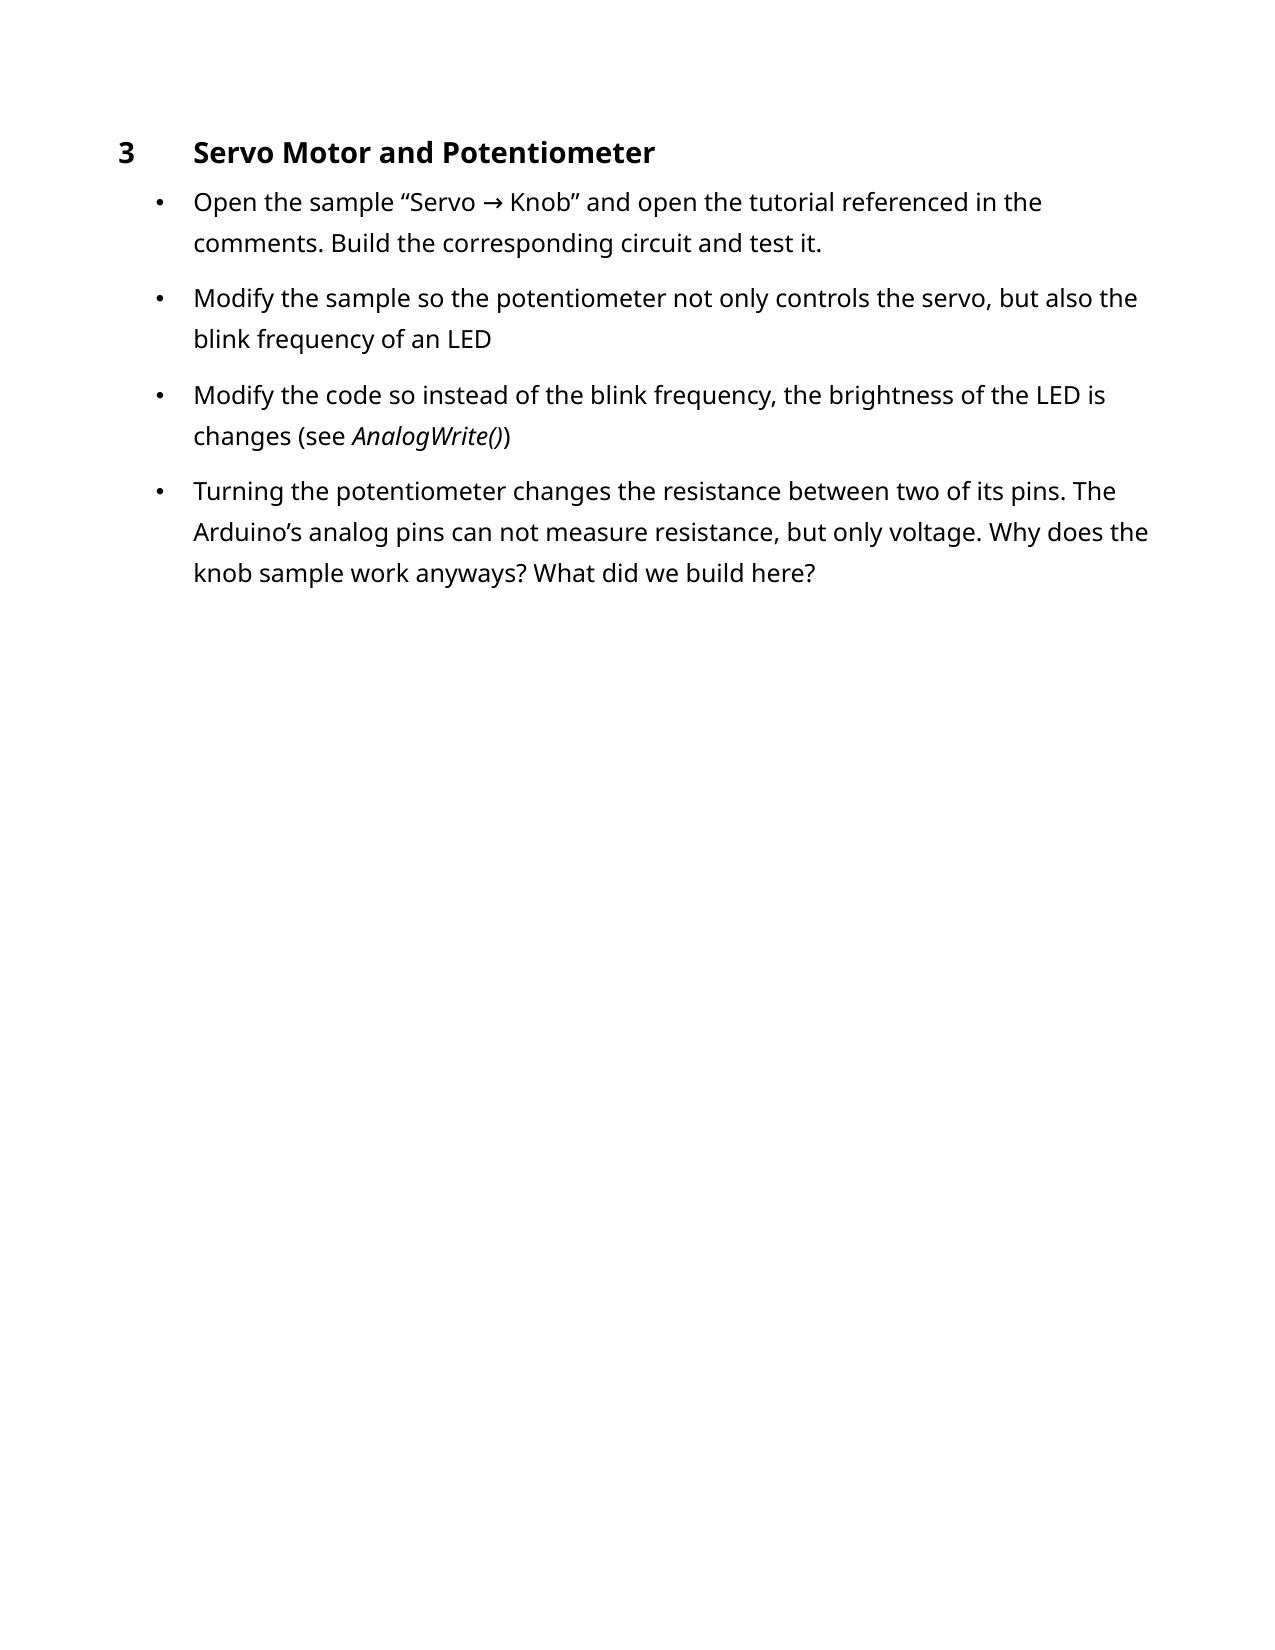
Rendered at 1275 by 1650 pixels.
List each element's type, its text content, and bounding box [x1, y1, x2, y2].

subtitle Servo Motor and Potentiometer [118, 133, 1157, 172]
list Modify the code so instead of the blink frequency, the brightness of the LED is changes (see AnalogWrite()) [156, 377, 1157, 452]
list Turning the potentiometer changes the resistance between two of its pins. The Arduino’s analog pins can not measure resistance, but only voltage. Why does the knob sample work anyways? What did we build here? [156, 474, 1157, 589]
list Open the sample “Servo → Knob” and open the tutorial referenced in the comments. Build the corresponding circuit and test it. [156, 185, 1157, 260]
list Modify the sample so the potentiometer not only controls the servo, but also the blink frequency of an LED [156, 281, 1157, 356]
